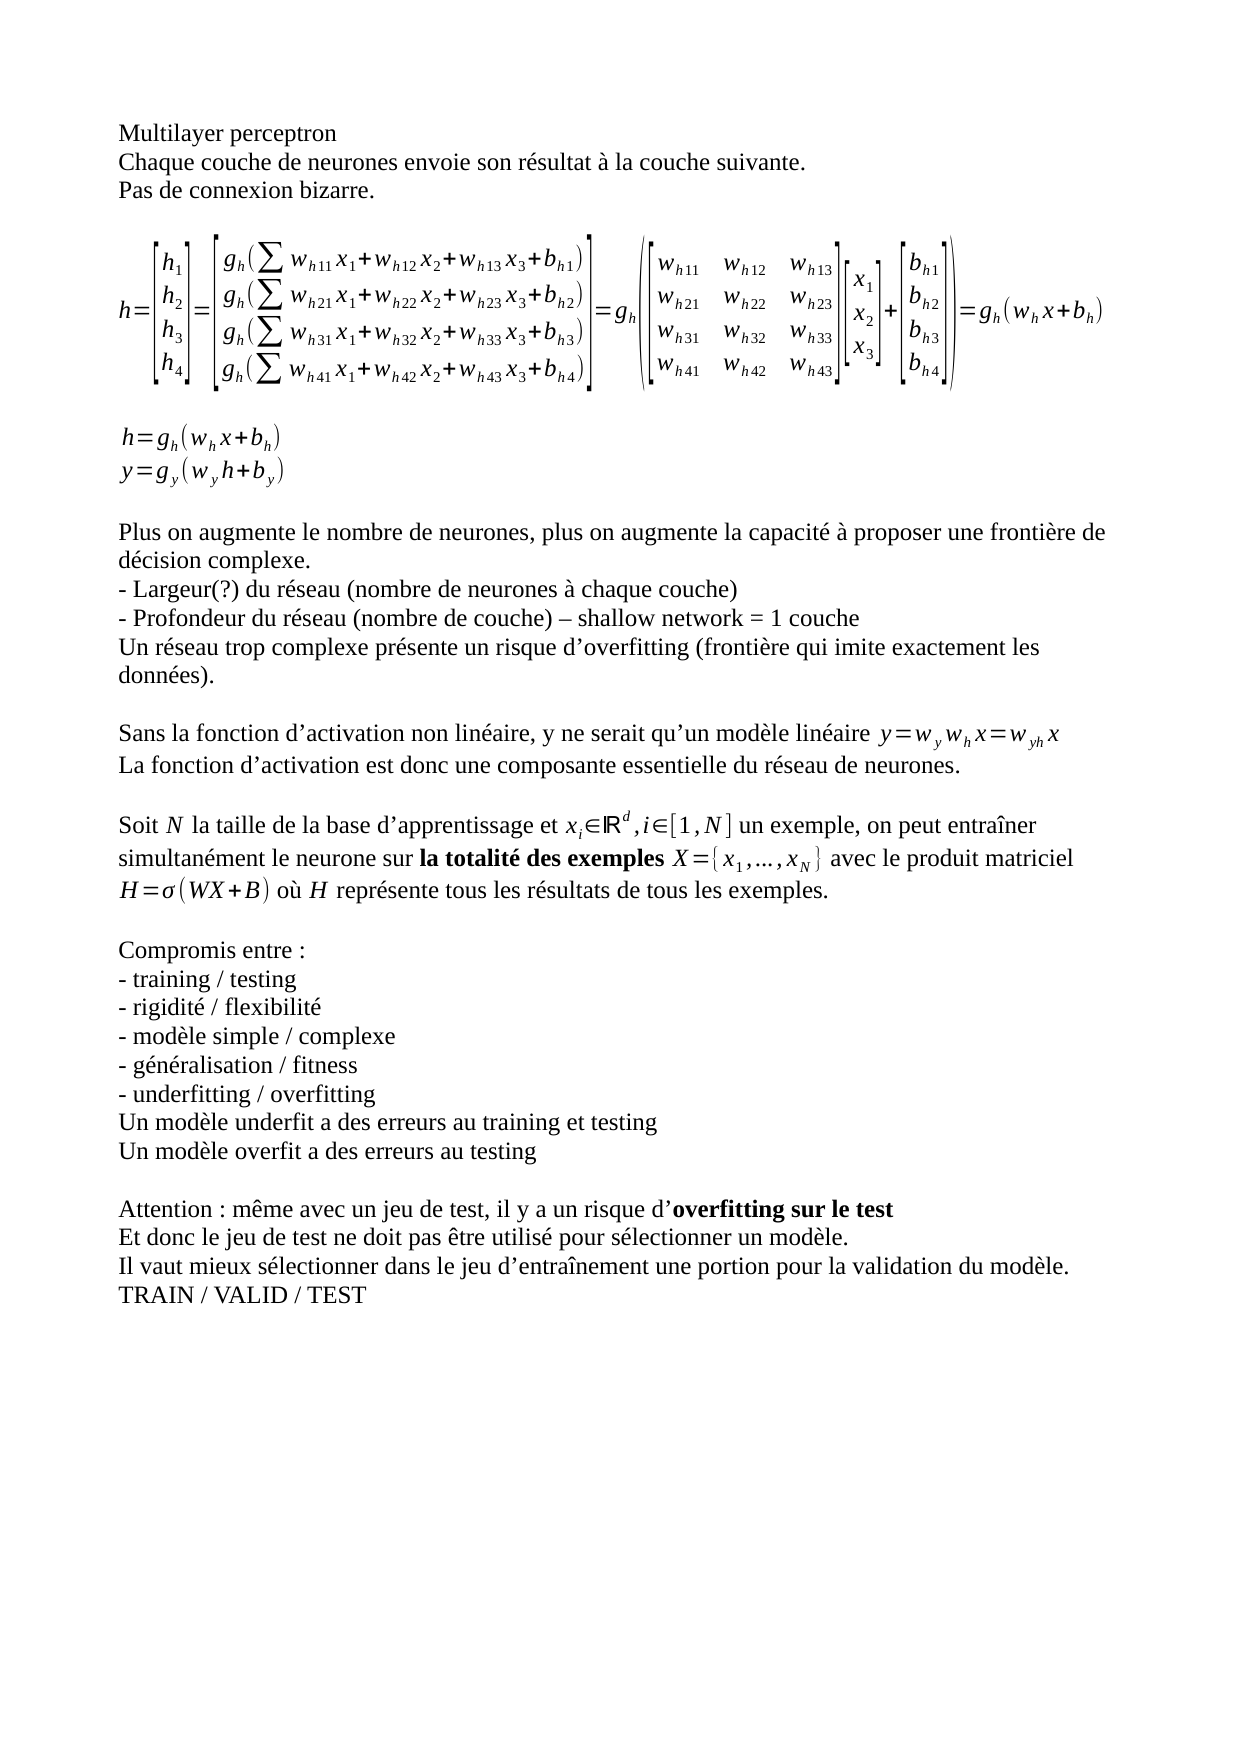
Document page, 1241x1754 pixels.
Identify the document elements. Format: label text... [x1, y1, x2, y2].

text La fonction d’activation est donc une composante essentielle du réseau de neurones. [118, 751, 1122, 779]
text Chaque couche de neurones envoie son résultat à la couche suivante. [118, 147, 1122, 176]
text - Largeur(?) du réseau (nombre de neurones à chaque couche) [118, 574, 1122, 603]
text - rigidité / flexibilité [118, 992, 1122, 1021]
text Sans la fonction d’activation non linéaire, y ne serait qu’un modèle linéaire [118, 718, 1122, 751]
text Compromis entre : [118, 935, 1122, 964]
text Plus on augmente le nombre de neurones, plus on augmente la capacité à proposer une frontière de décision complexe. [118, 517, 1122, 574]
text - training / testing [118, 964, 1122, 992]
text Un réseau trop complexe présente un risque d’overfitting (frontière qui imite exactement les données). [118, 632, 1122, 689]
text - Profondeur du réseau (nombre de couche) – shallow network = 1 couche [118, 603, 1122, 632]
text Attention : même avec un jeu de test, il y a un risque d’overfitting sur le test [118, 1194, 1122, 1222]
text - modèle simple / complexe [118, 1021, 1122, 1050]
text Pas de connexion bizarre. [118, 176, 1122, 204]
text Multilayer perceptron [118, 118, 1122, 147]
text - généralisation / fitness [118, 1050, 1122, 1079]
text Il vaut mieux sélectionner dans le jeu d’entraînement une portion pour la validation du modèle. [118, 1251, 1122, 1280]
text TRAIN / VALID / TEST [118, 1280, 1122, 1309]
text Un modèle overfit a des erreurs au testing [118, 1136, 1122, 1165]
text Un modèle underfit a des erreurs au training et testing [118, 1107, 1122, 1136]
text - underfitting / overfitting [118, 1079, 1122, 1107]
text Soit la taille de la base d’apprentissage et un exemple, on peut entraîner simultanément le neurone sur la totalité des exemples avec le produit matriciel où représente tous les résultats de tous les exemples. [118, 808, 1122, 906]
text Et donc le jeu de test ne doit pas être utilisé pour sélectionner un modèle. [118, 1222, 1122, 1251]
